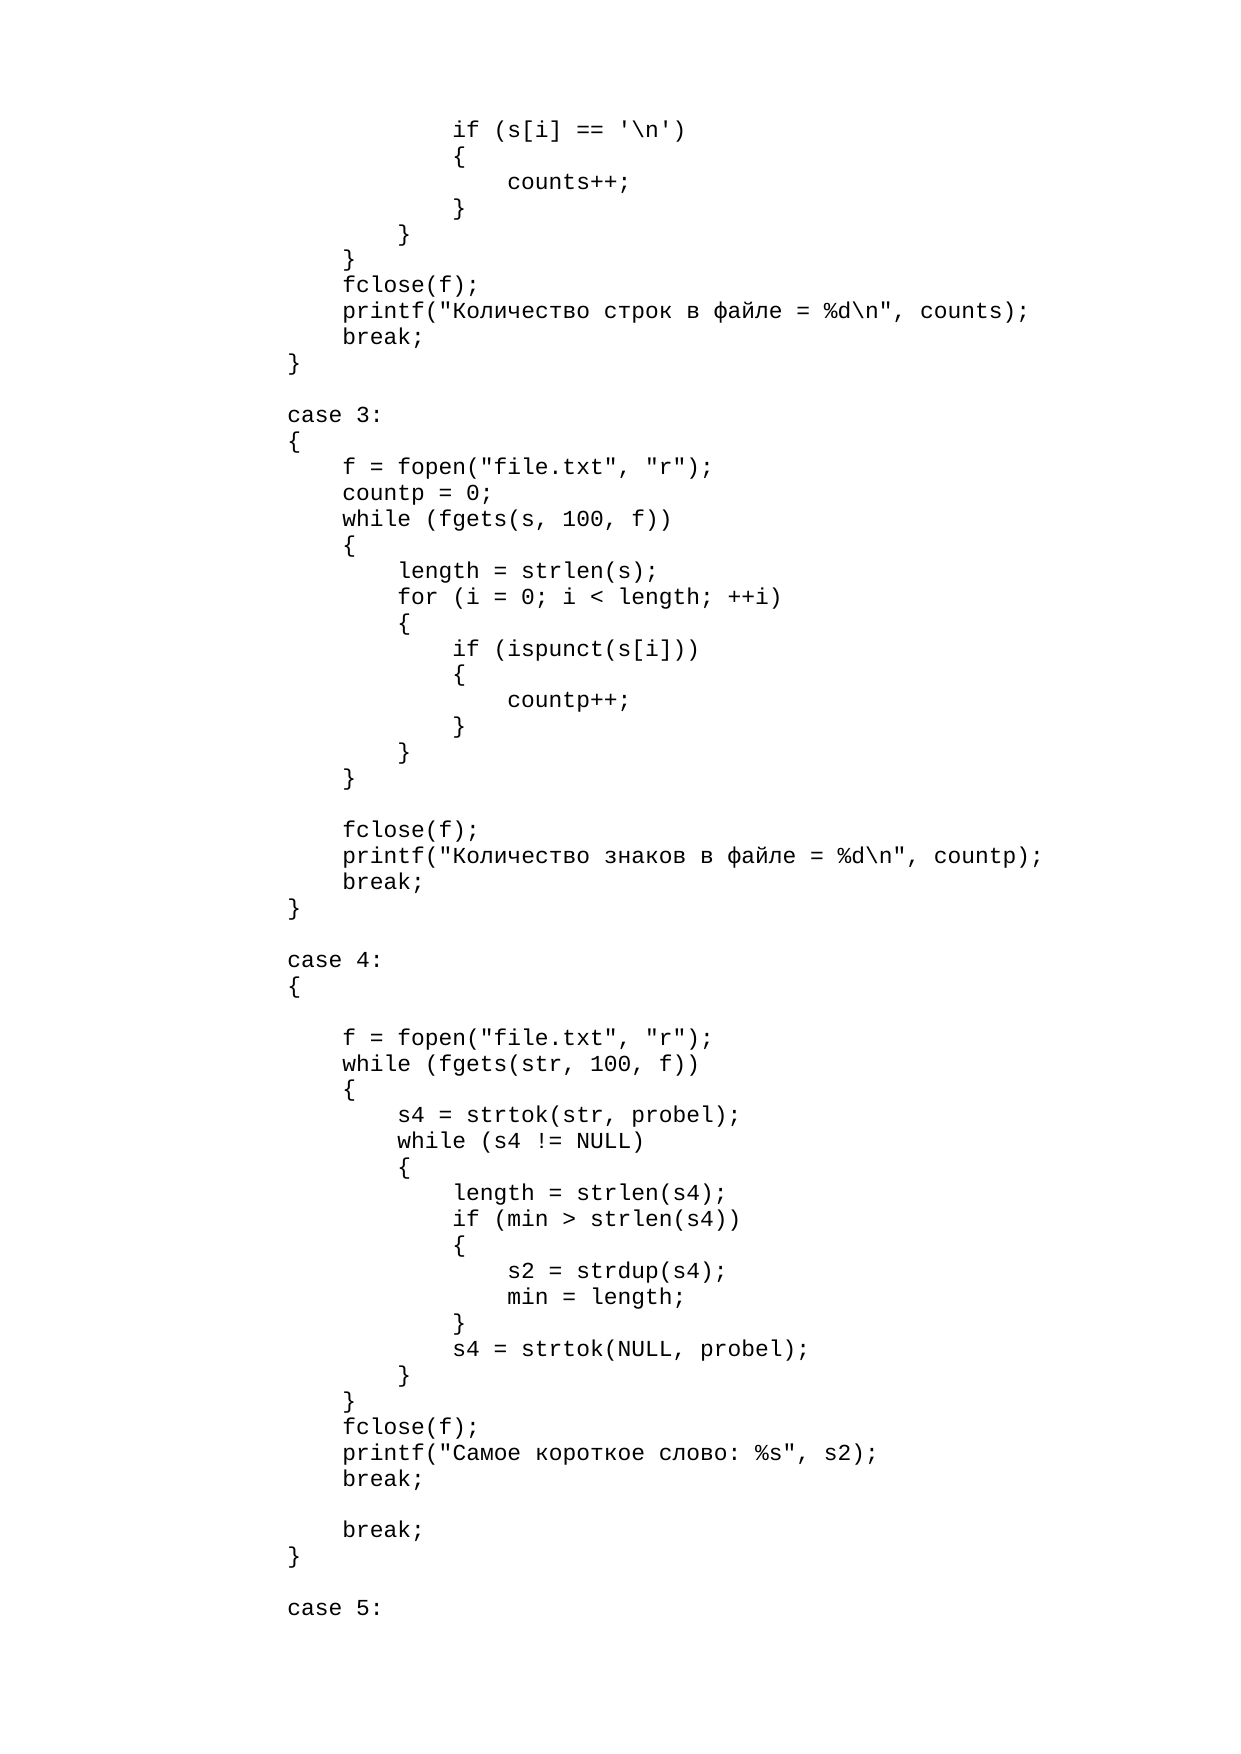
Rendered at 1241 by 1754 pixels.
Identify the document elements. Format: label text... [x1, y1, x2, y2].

text s2 = strdup(s4); [177, 1259, 1152, 1285]
text { [177, 974, 1152, 1000]
text printf("Самое короткое слово: %s", s2); [177, 1441, 1152, 1467]
text case 3: [177, 403, 1152, 429]
text s4 = strtok(str, probel); [177, 1104, 1152, 1130]
text countp = 0; [177, 481, 1152, 507]
text fclose(f); [177, 1415, 1152, 1441]
text while (fgets(s, 100, f)) [177, 507, 1152, 533]
text printf("Количество знаков в файле = %d\n", countp); [177, 844, 1152, 870]
text printf("Количество строк в файле = %d\n", counts); [177, 300, 1152, 326]
text while (s4 != NULL) [177, 1130, 1152, 1156]
text } [177, 222, 1152, 248]
text s4 = strtok(NULL, probel); [177, 1337, 1152, 1363]
text { [177, 611, 1152, 637]
text break; [177, 870, 1152, 896]
text { [177, 533, 1152, 559]
text } [177, 1545, 1152, 1571]
text fclose(f); [177, 274, 1152, 300]
text if (s[i] == '\n') [177, 118, 1152, 144]
text } [177, 196, 1152, 222]
text } [177, 1311, 1152, 1337]
text if (min > strlen(s4)) [177, 1207, 1152, 1233]
text { [177, 144, 1152, 170]
text { [177, 429, 1152, 455]
text min = length; [177, 1285, 1152, 1311]
text fclose(f); [177, 818, 1152, 844]
text case 4: [177, 948, 1152, 974]
text { [177, 1233, 1152, 1259]
text break; [177, 1519, 1152, 1545]
text } [177, 1363, 1152, 1389]
text break; [177, 1467, 1152, 1493]
text while (fgets(str, 100, f)) [177, 1052, 1152, 1078]
text length = strlen(s); [177, 559, 1152, 585]
text } [177, 741, 1152, 767]
text if (ispunct(s[i])) [177, 637, 1152, 663]
text countp++; [177, 689, 1152, 715]
text case 5: [177, 1597, 1152, 1622]
text { [177, 663, 1152, 689]
text } [177, 896, 1152, 922]
text break; [177, 326, 1152, 352]
text f = fopen("file.txt", "r"); [177, 1026, 1152, 1052]
text length = strlen(s4); [177, 1182, 1152, 1207]
text } [177, 767, 1152, 792]
text counts++; [177, 170, 1152, 196]
text } [177, 248, 1152, 274]
text } [177, 715, 1152, 741]
text f = fopen("file.txt", "r"); [177, 455, 1152, 481]
text { [177, 1156, 1152, 1182]
text } [177, 1389, 1152, 1415]
text { [177, 1078, 1152, 1104]
text for (i = 0; i < length; ++i) [177, 585, 1152, 611]
text } [177, 352, 1152, 377]
